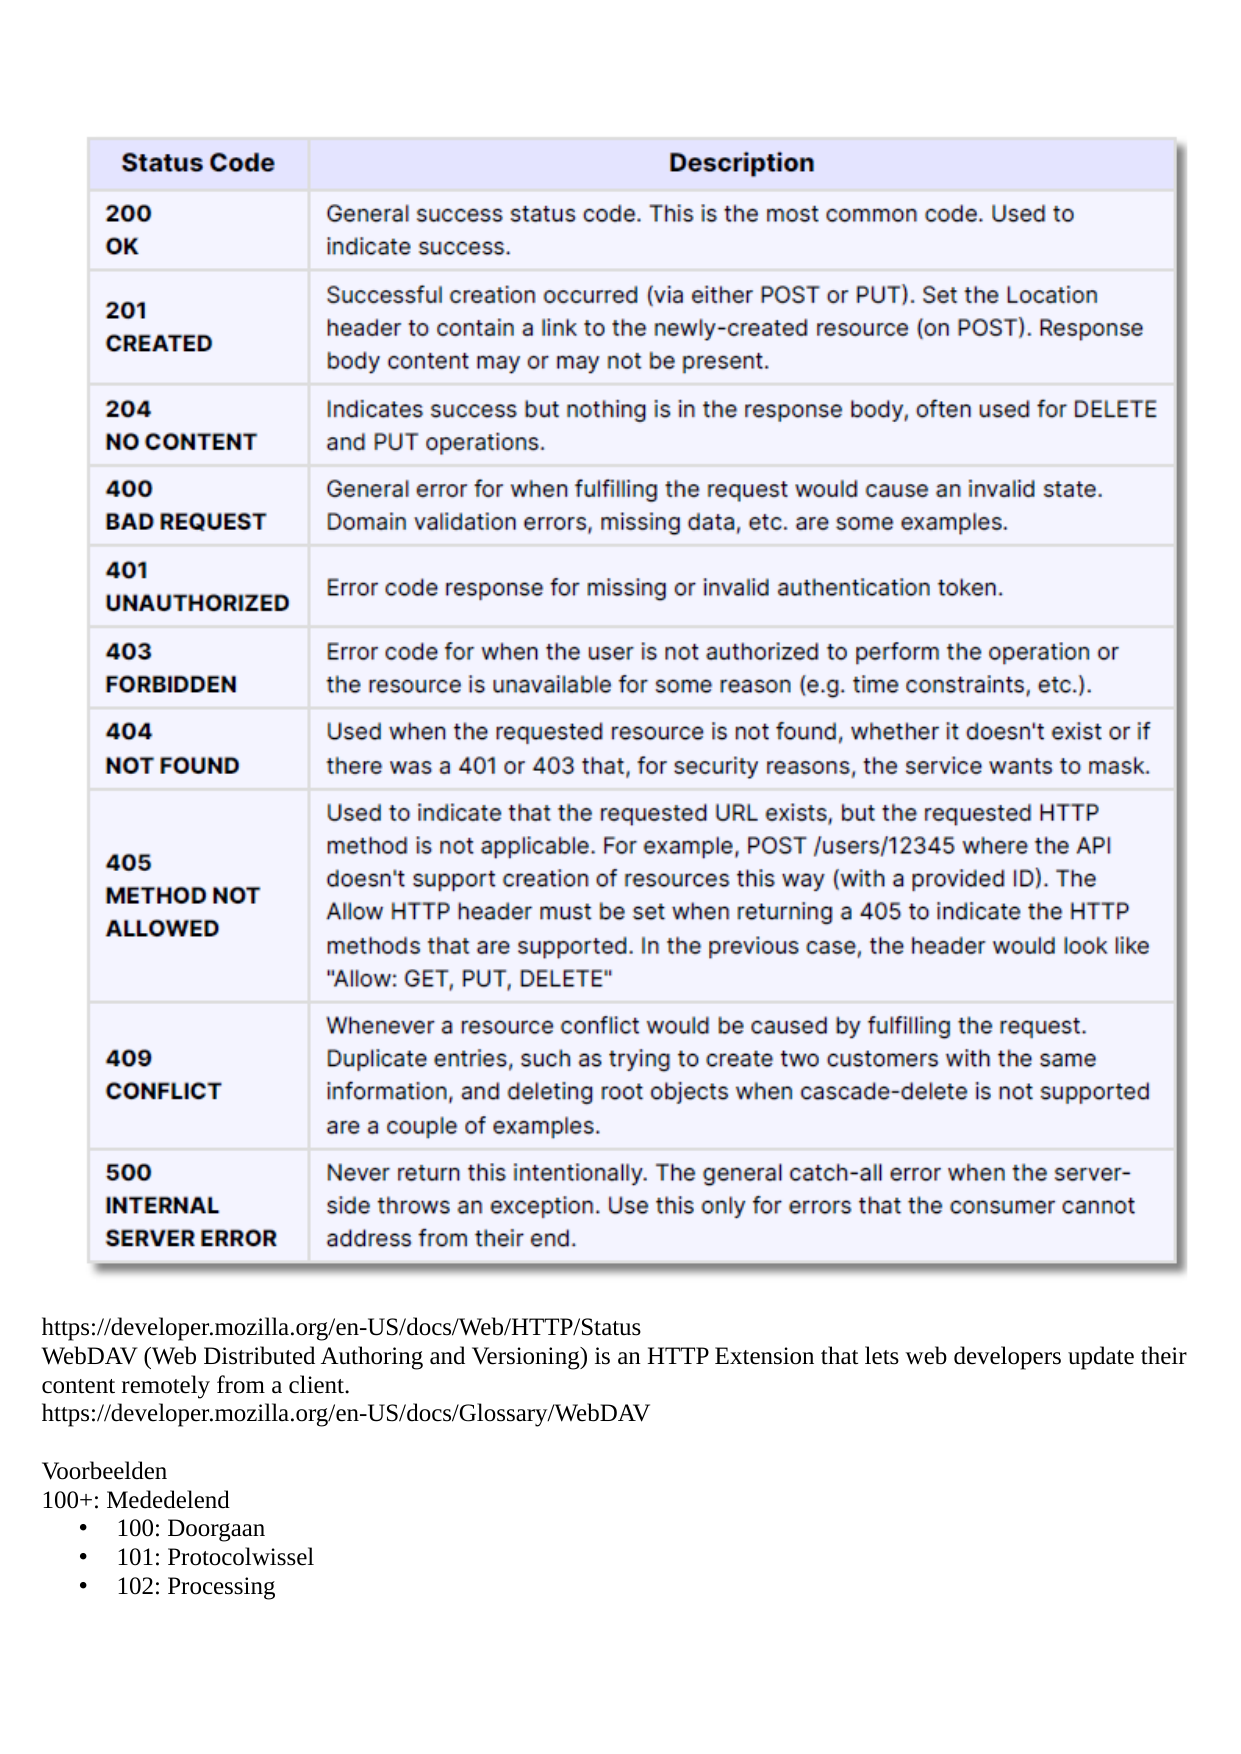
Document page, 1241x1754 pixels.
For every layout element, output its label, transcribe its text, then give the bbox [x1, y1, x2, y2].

text WebDAV (Web Distributed Authoring and Versioning) is an HTTP Extension that lets web developers update their content remotely from a client. [41, 1341, 1199, 1398]
text https://developer.mozilla.org/en-US/docs/Web/HTTP/Status [41, 1312, 1199, 1341]
text 100+: Mededelend [41, 1485, 1199, 1513]
list 101: Protocolwissel [79, 1542, 1199, 1571]
text Voorbeelden [41, 1456, 1199, 1485]
text https://developer.mozilla.org/en-US/docs/Glossary/WebDAV [41, 1398, 1199, 1427]
list 102: Processing [79, 1571, 1199, 1600]
list 100: Doorgaan [79, 1513, 1199, 1542]
picture [81, 132, 1188, 1284]
